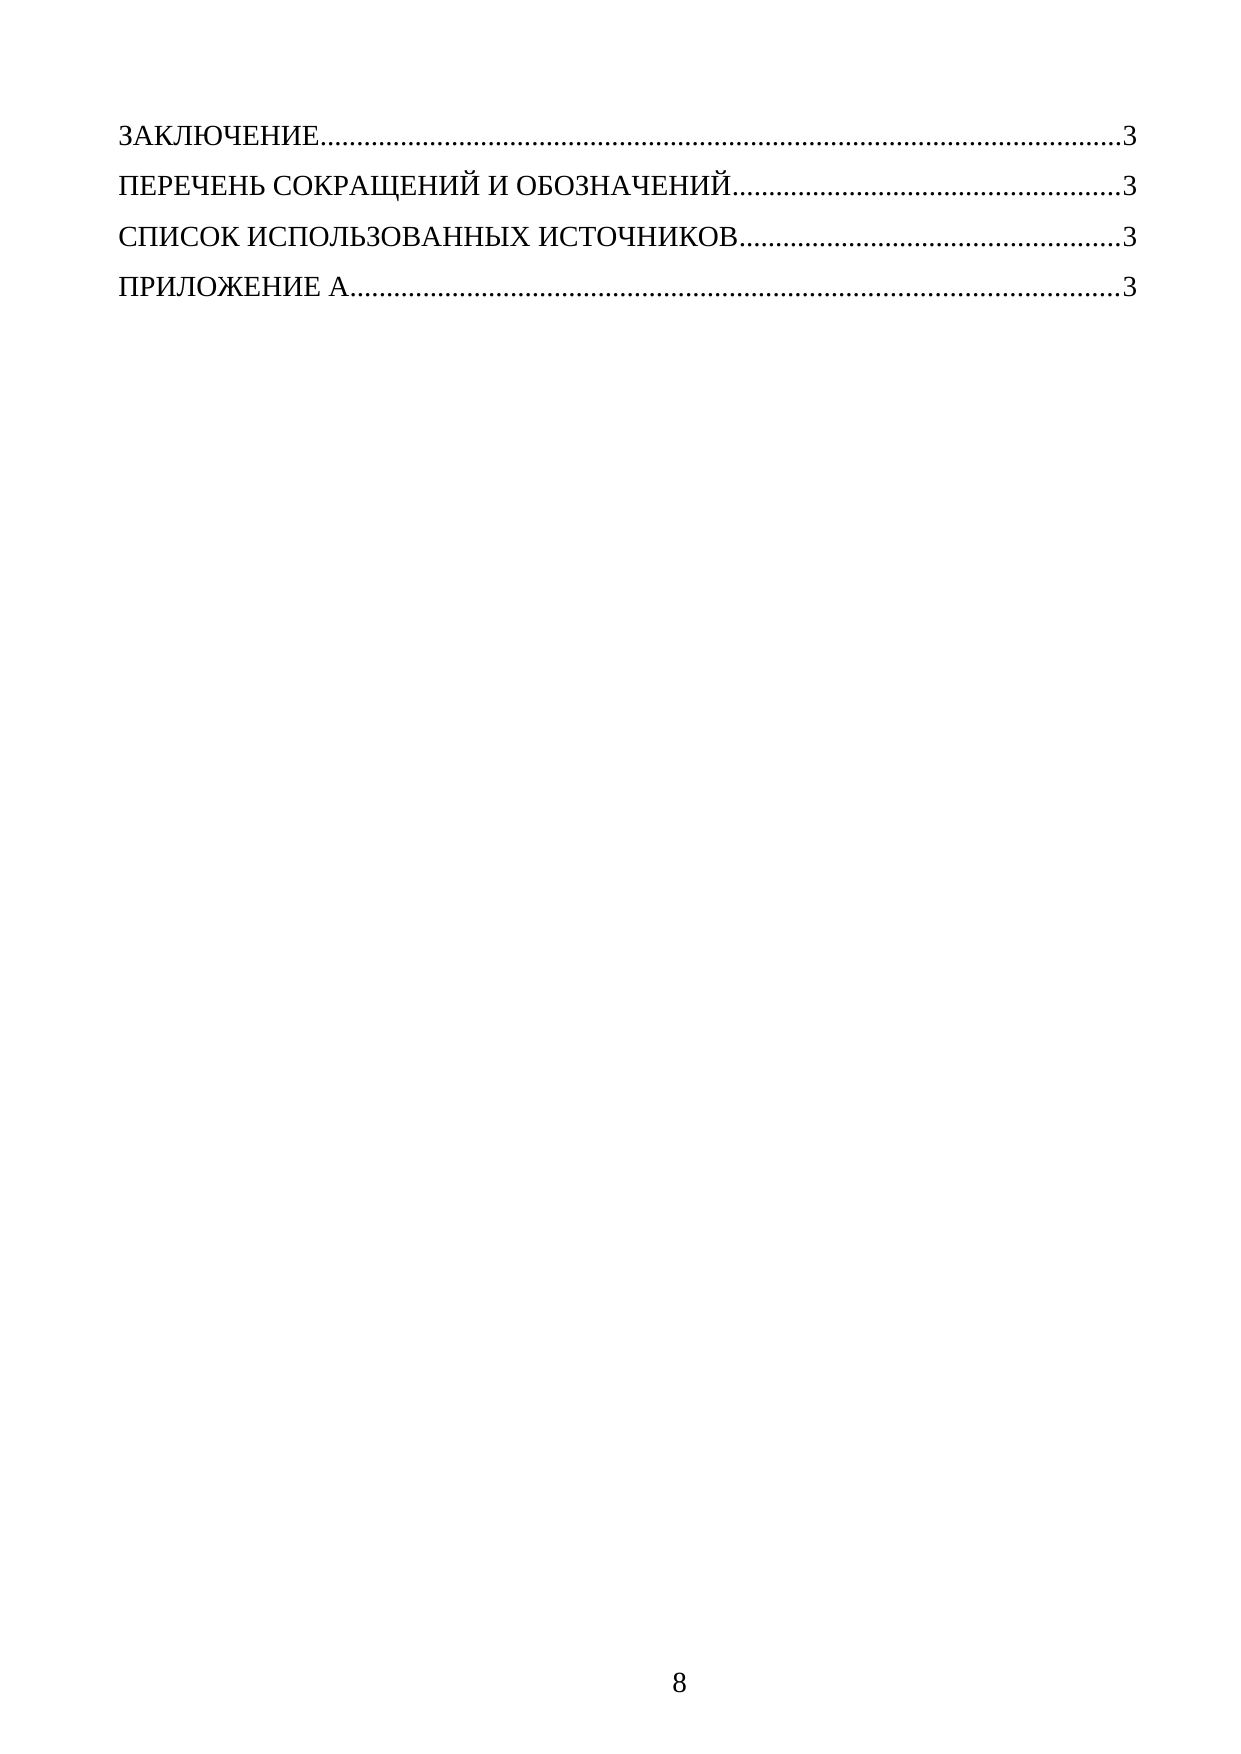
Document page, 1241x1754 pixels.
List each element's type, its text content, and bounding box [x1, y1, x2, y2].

text СПИСОК ИСПОЛЬЗОВАННЫХ ИСТОЧНИКОВ 3 [118, 219, 1152, 252]
text ПРИЛОЖЕНИЕ А 3 [118, 269, 1152, 303]
text ЗАКЛЮЧЕНИЕ 3 [118, 118, 1152, 152]
text ПЕРЕЧЕНЬ СОКРАЩЕНИЙ И ОБОЗНАЧЕНИЙ 3 [118, 168, 1152, 202]
